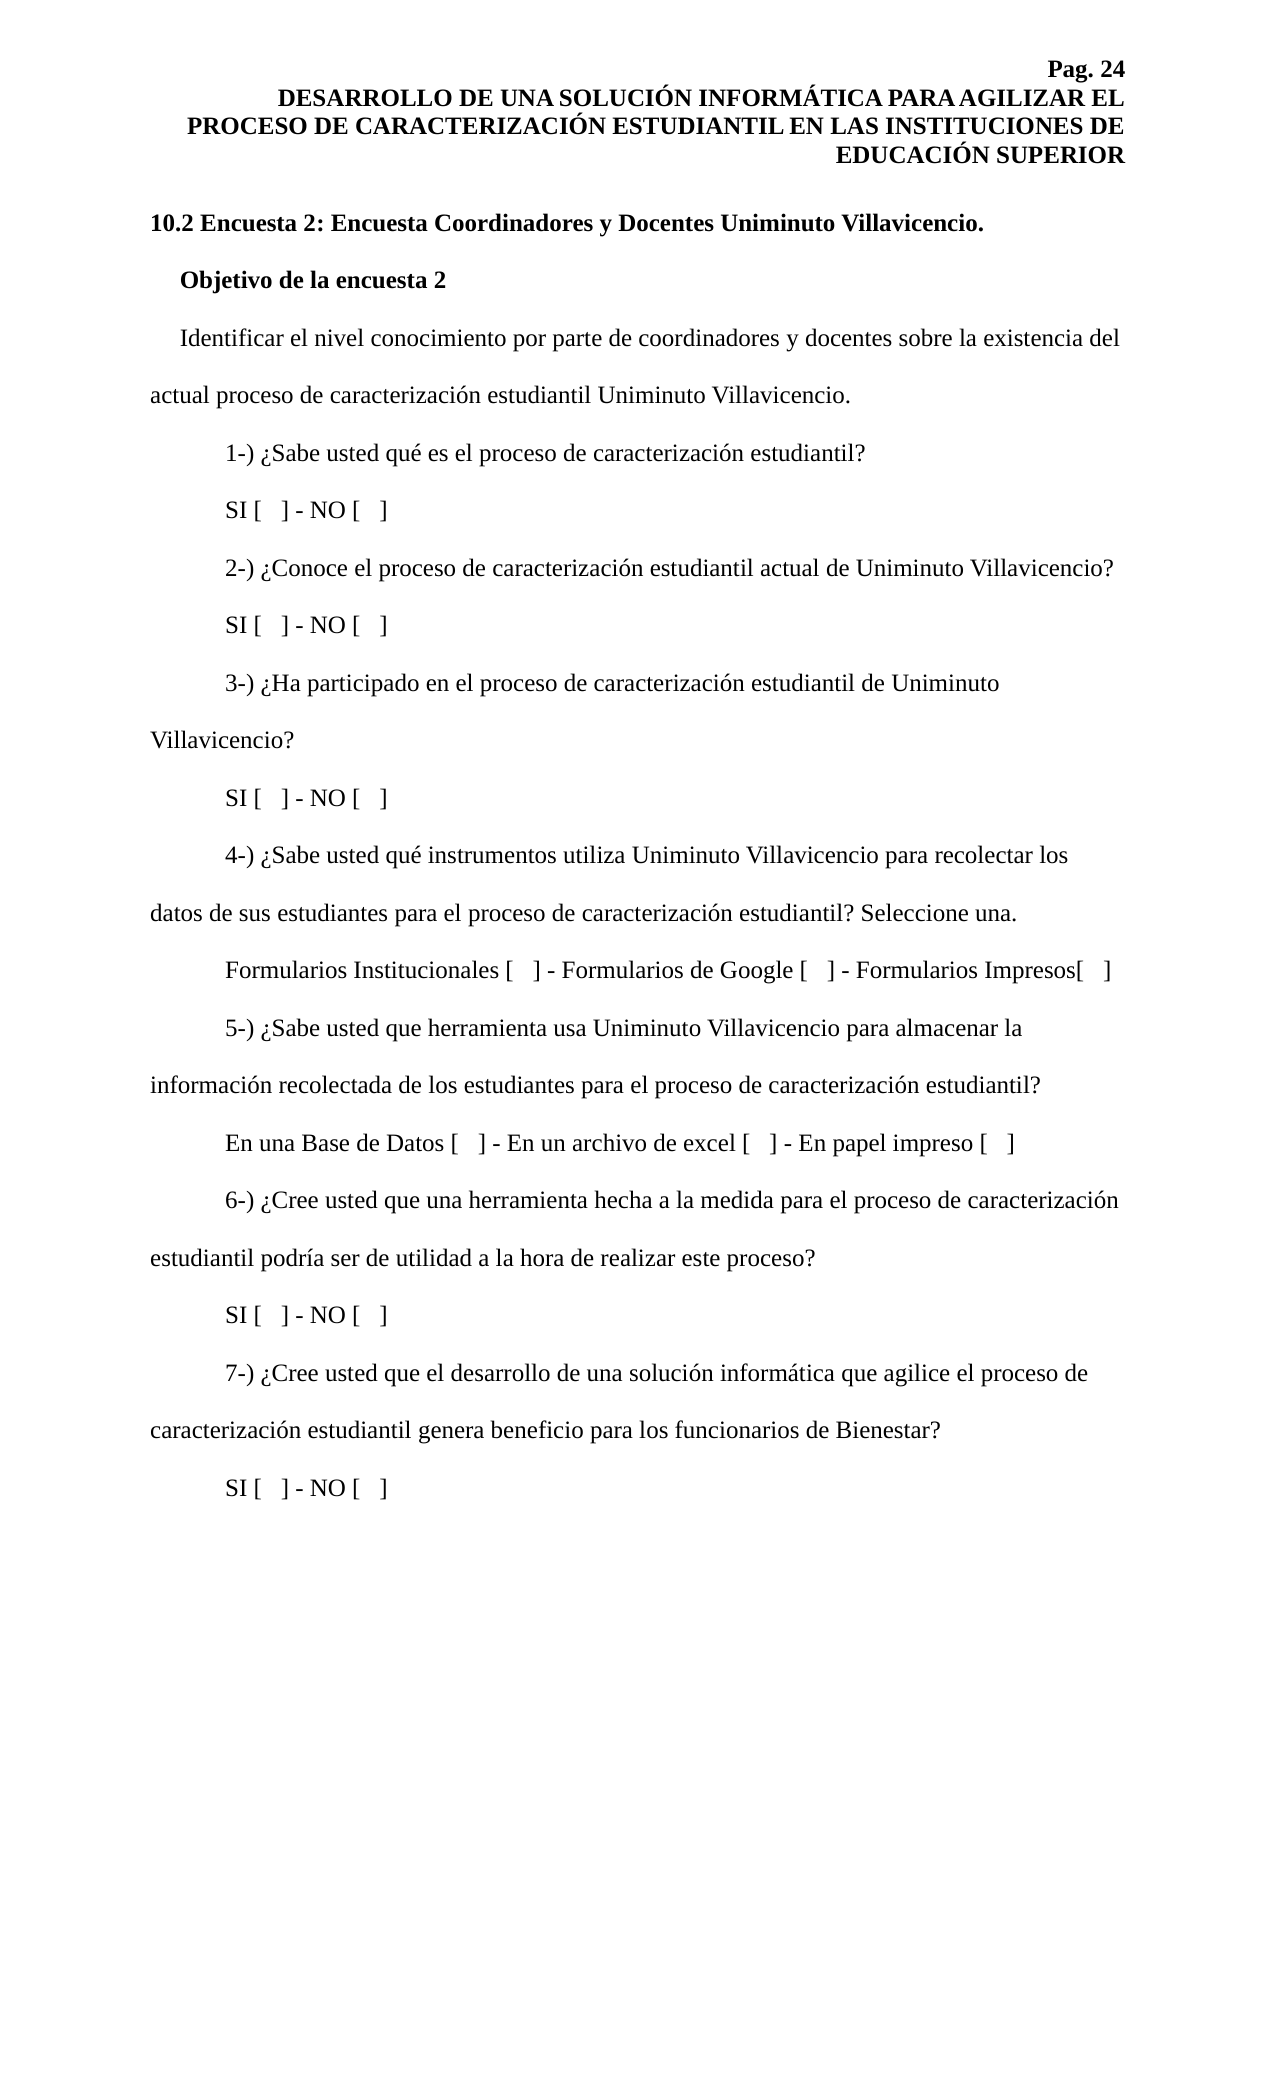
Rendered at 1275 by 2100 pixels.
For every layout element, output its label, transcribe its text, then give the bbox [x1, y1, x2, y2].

text 2-) ¿Conoce el proceso de caracterización estudiantil actual de Uniminuto Villavicencio? [150, 553, 1125, 582]
subtitle 10.2 Encuesta 2: Encuesta Coordinadores y Docentes Uniminuto Villavicencio. [150, 208, 1125, 237]
text Identificar el nivel conocimiento por parte de coordinadores y docentes sobre la existencia del actual proceso de caracterización estudiantil Uniminuto Villavicencio. [150, 323, 1125, 409]
subtitle Objetivo de la encuesta 2 [150, 265, 1125, 294]
text 1-) ¿Sabe usted qué es el proceso de caracterización estudiantil? [150, 438, 1125, 467]
text SI [ ] - NO [ ] [150, 1473, 1125, 1502]
text SI [ ] - NO [ ] [150, 610, 1125, 639]
text SI [ ] - NO [ ] [150, 783, 1125, 812]
text En una Base de Datos [ ] - En un archivo de excel [ ] - En papel impreso [ ] [150, 1128, 1125, 1157]
text 3-) ¿Ha participado en el proceso de caracterización estudiantil de Uniminuto Villavicencio? [150, 668, 1125, 754]
text 6-) ¿Cree usted que una herramienta hecha a la medida para el proceso de caracterización estudiantil podría ser de utilidad a la hora de realizar este proceso? [150, 1185, 1125, 1272]
text SI [ ] - NO [ ] [150, 495, 1125, 524]
text Formularios Institucionales [ ] - Formularios de Google [ ] - Formularios Impresos[ ] [150, 955, 1125, 984]
text 5-) ¿Sabe usted que herramienta usa Uniminuto Villavicencio para almacenar la información recolectada de los estudiantes para el proceso de caracterización estudiantil? [150, 1013, 1125, 1099]
text SI [ ] - NO [ ] [150, 1300, 1125, 1329]
text 4-) ¿Sabe usted qué instrumentos utiliza Uniminuto Villavicencio para recolectar los datos de sus estudiantes para el proceso de caracterización estudiantil? Seleccione una. [150, 840, 1125, 927]
text 7-) ¿Cree usted que el desarrollo de una solución informática que agilice el proceso de caracterización estudiantil genera beneficio para los funcionarios de Bienestar? [150, 1358, 1125, 1444]
